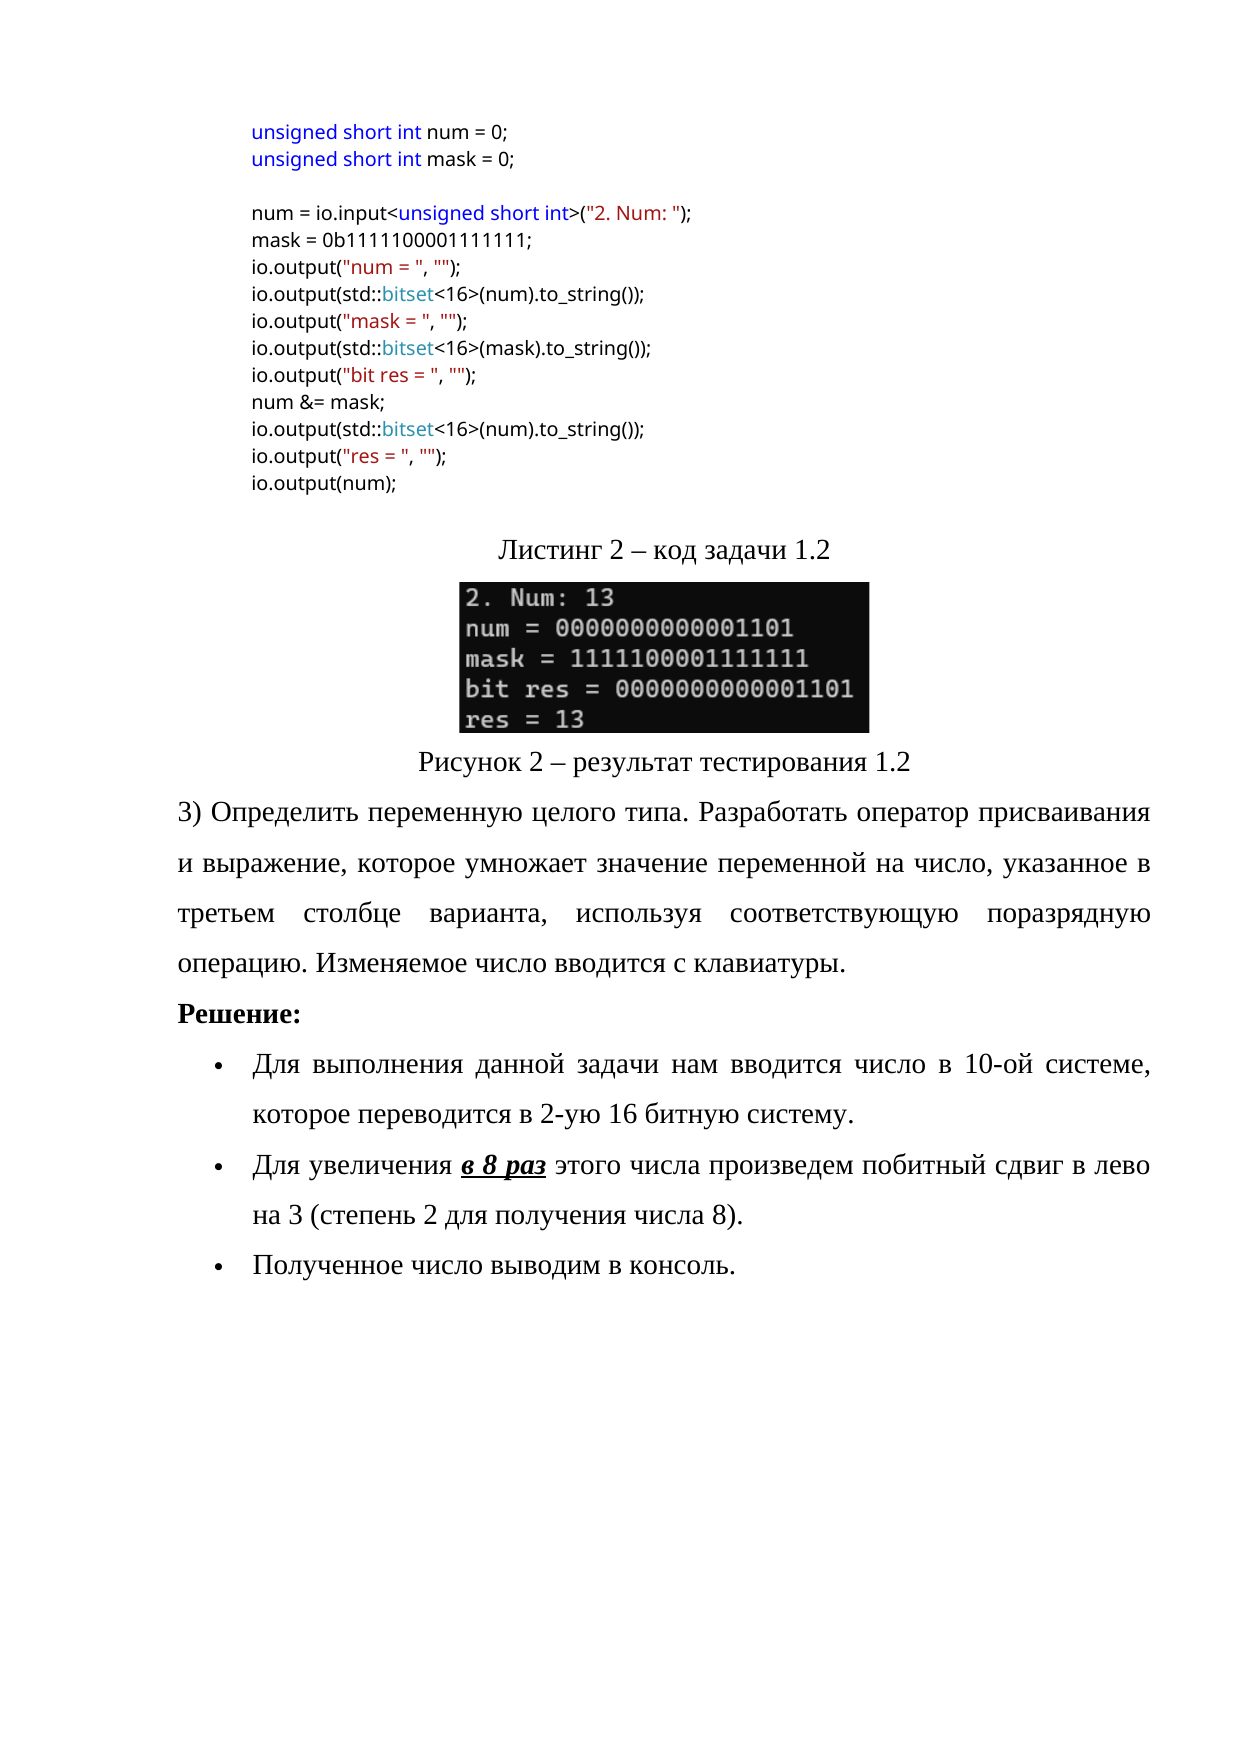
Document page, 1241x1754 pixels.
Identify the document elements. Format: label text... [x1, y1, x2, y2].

text io.output("bit res = ", ""); [177, 361, 1152, 388]
text num &= mask; [177, 388, 1152, 415]
list Листинг 2 – код задачи 1.2 [177, 532, 1152, 565]
text io.output(std::bitset<16>(num).to_string()); [177, 415, 1152, 442]
text Решение: [177, 996, 1152, 1029]
text io.output(std::bitset<16>(num).to_string()); [177, 280, 1152, 307]
text num = io.input<unsigned short int>("2. Num: "); [177, 172, 1152, 226]
text io.output("res = ", ""); [177, 442, 1152, 469]
text unsigned short int mask = 0; [177, 145, 1152, 172]
text Рисунок 2 – результат тестирования 1.2 [177, 744, 1152, 778]
text io.output("mask = ", ""); [177, 307, 1152, 334]
text io.output("num = ", ""); [177, 253, 1152, 280]
text 3) Определить переменную целого типа. Разработать оператор присваивания и выражение, которое умножает значение переменной на число, указанное в третьем столбце варианта, используя соответствующую поразрядную операцию. Изменяемое число вводится с клавиатуры. [177, 794, 1152, 979]
text mask = 0b1111100001111111; [177, 226, 1152, 253]
text unsigned short int num = 0; [177, 118, 1152, 145]
list Для увеличения в 8 раз этого числа произведем побитный сдвиг в лево на 3 (степень 2 для получения числа 8). [215, 1147, 1152, 1231]
list Полученное число выводим в консоль. [215, 1247, 1152, 1281]
list Для выполнения данной задачи нам вводится число в 10-ой системе, которое переводится в 2-ую 16 битную систему. [215, 1046, 1152, 1130]
picture [459, 582, 870, 733]
text io.output(std::bitset<16>(mask).to_string()); [177, 334, 1152, 361]
text io.output(num); [177, 469, 1152, 496]
